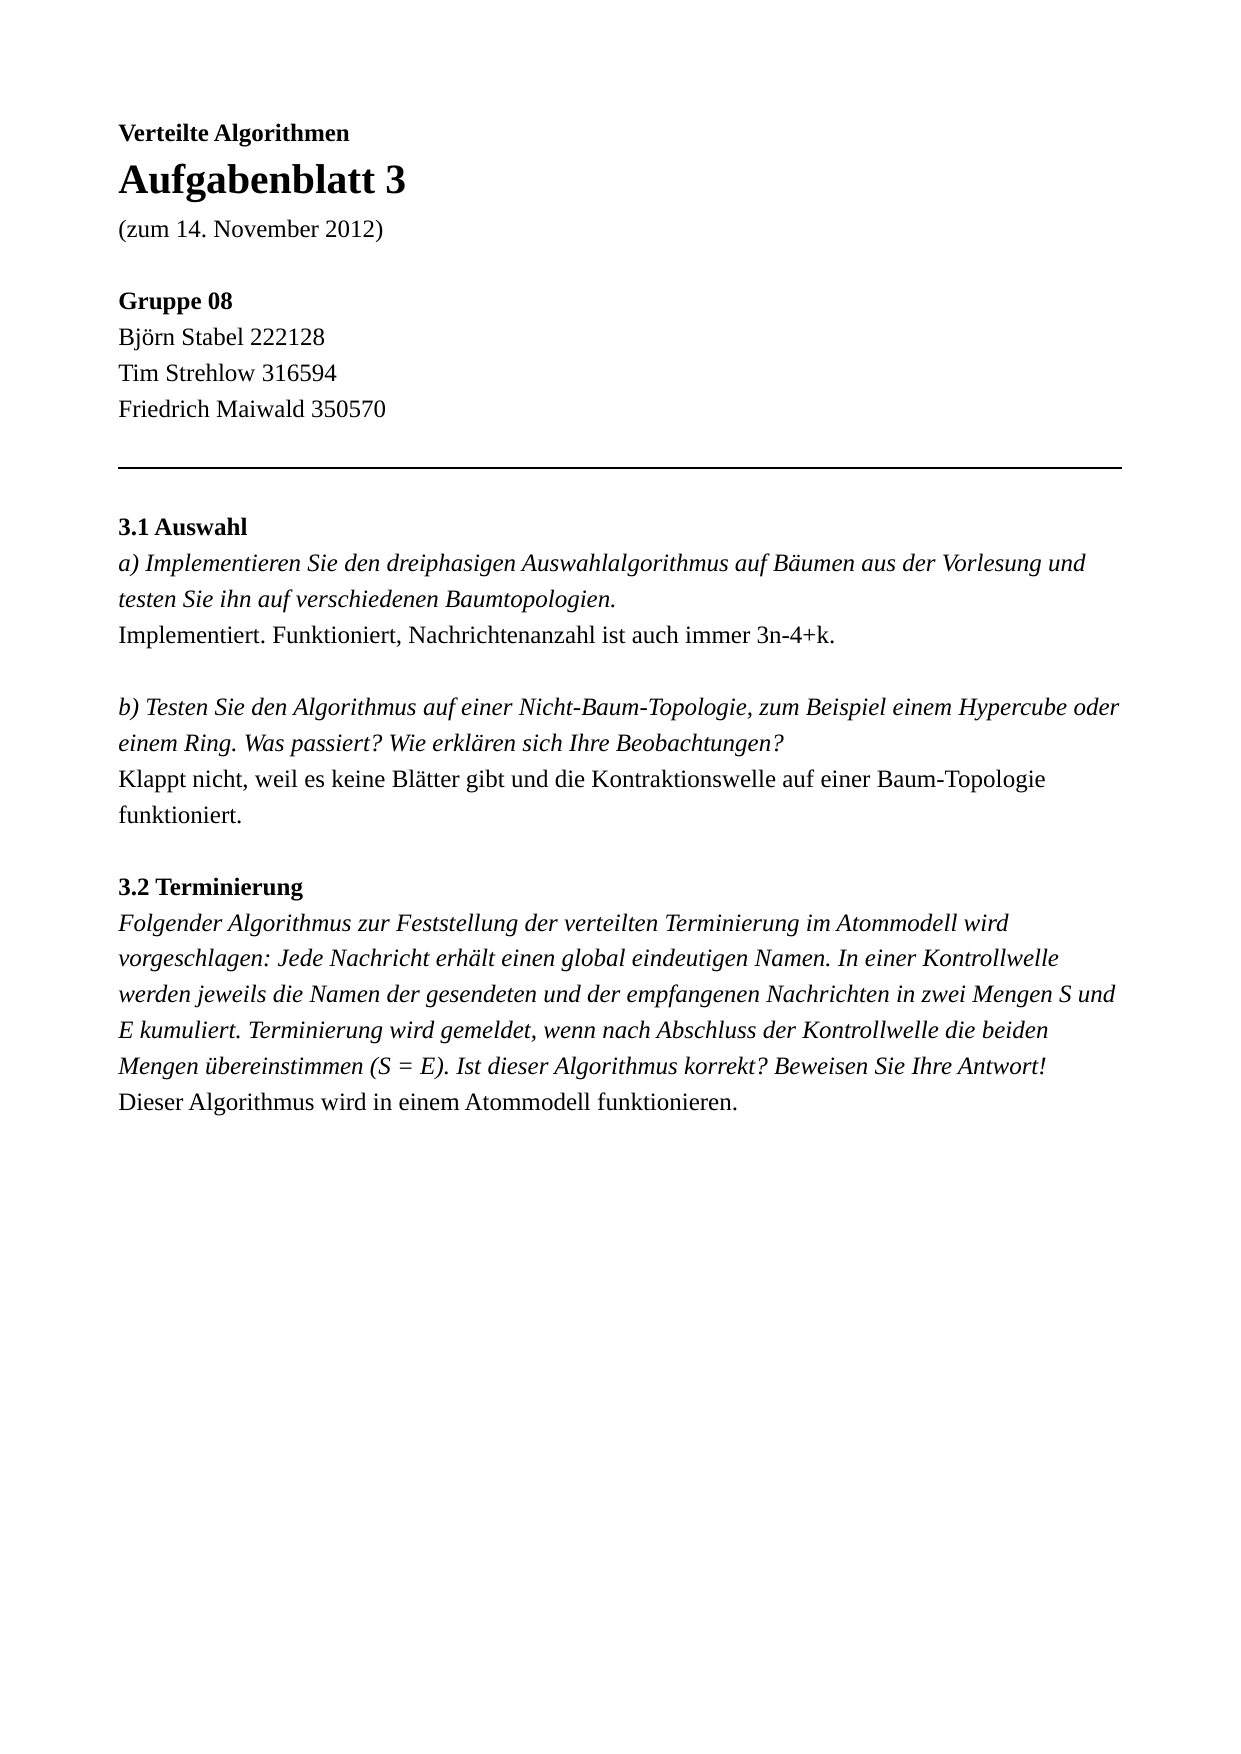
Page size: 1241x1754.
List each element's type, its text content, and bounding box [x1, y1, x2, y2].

text (zum 14. November 2012) [118, 214, 1122, 243]
text Folgender Algorithmus zur Feststellung der verteilten Terminierung im Atommodell wird vorgeschlagen: Jede Nachricht erhält einen global eindeutigen Namen. In einer Kontrollwelle werden jeweils die Namen der gesendeten und der empfangenen Nachrichten in zwei Mengen S und E kumuliert. Terminierung wird gemeldet, wenn nach Abschluss der Kontrollwelle die beiden Mengen übereinstimmen (S = E). Ist dieser Algorithmus korrekt? Beweisen Sie Ihre Antwort! [118, 908, 1122, 1080]
text Klappt nicht, weil es keine Blätter gibt und die Kontraktionswelle auf einer Baum-Topologie funktioniert. [118, 764, 1122, 828]
text Verteilte Algorithmen [118, 118, 1122, 147]
text Dieser Algorithmus wird in einem Atommodell funktionieren. [118, 1087, 1122, 1116]
text Aufgabenblatt 3 [118, 154, 1122, 202]
text b) Testen Sie den Algorithmus auf einer Nicht-Baum-Topologie, zum Beispiel einem Hypercube oder einem Ring. Was passiert? Wie erklären sich Ihre Beobachtungen? [118, 692, 1122, 757]
text Gruppe 08 [118, 286, 1122, 314]
text Friedrich Maiwald 350570 [118, 394, 1122, 422]
text a) Implementieren Sie den dreiphasigen Auswahlalgorithmus auf Bäumen aus der Vorlesung und testen Sie ihn auf verschiedenen Baumtopologien. [118, 548, 1122, 613]
text 3.1 Auswahl [118, 512, 1122, 541]
text Implementiert. Funktioniert, Nachrichtenanzahl ist auch immer 3n-4+k. [118, 620, 1122, 649]
text Tim Strehlow 316594 [118, 358, 1122, 386]
text 3.2 Terminierung [118, 872, 1122, 900]
text Björn Stabel 222128 [118, 322, 1122, 351]
